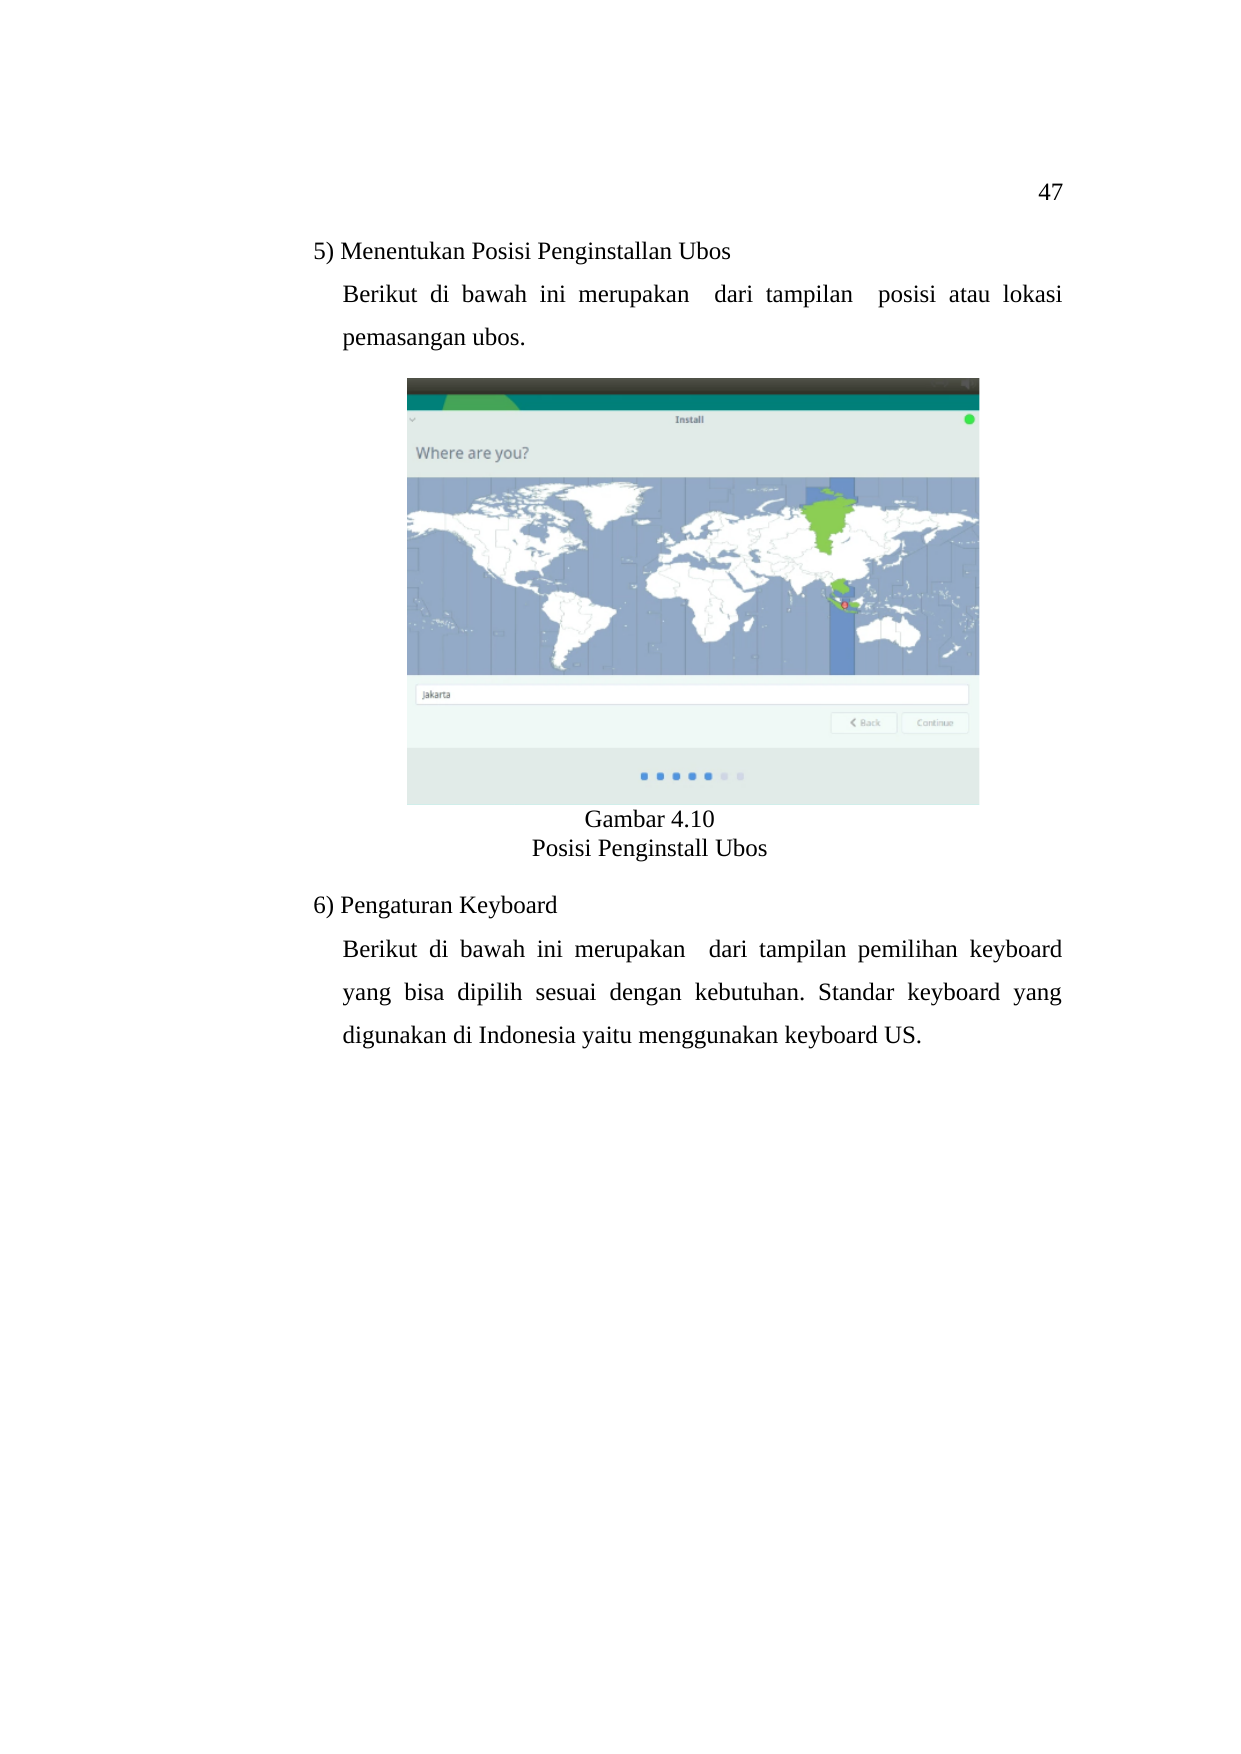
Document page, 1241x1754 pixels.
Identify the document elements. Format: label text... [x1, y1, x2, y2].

text Gambar 4.10 [236, 366, 1063, 833]
text 6) Pengaturan Keyboard [313, 891, 1063, 919]
text Berikut di bawah ini merupakan dari tampilan posisi atau lokasi pemasangan ubos. [342, 279, 1063, 351]
picture [407, 378, 980, 805]
text 5) Menentukan Posisi Penginstallan Ubos [313, 236, 1063, 265]
text Posisi Penginstall Ubos [236, 833, 1063, 862]
text Berikut di bawah ini merupakan dari tampilan pemilihan keyboard yang bisa dipilih sesuai dengan kebutuhan. Standar keyboard yang digunakan di Indonesia yaitu menggunakan keyboard US. [342, 934, 1063, 1049]
